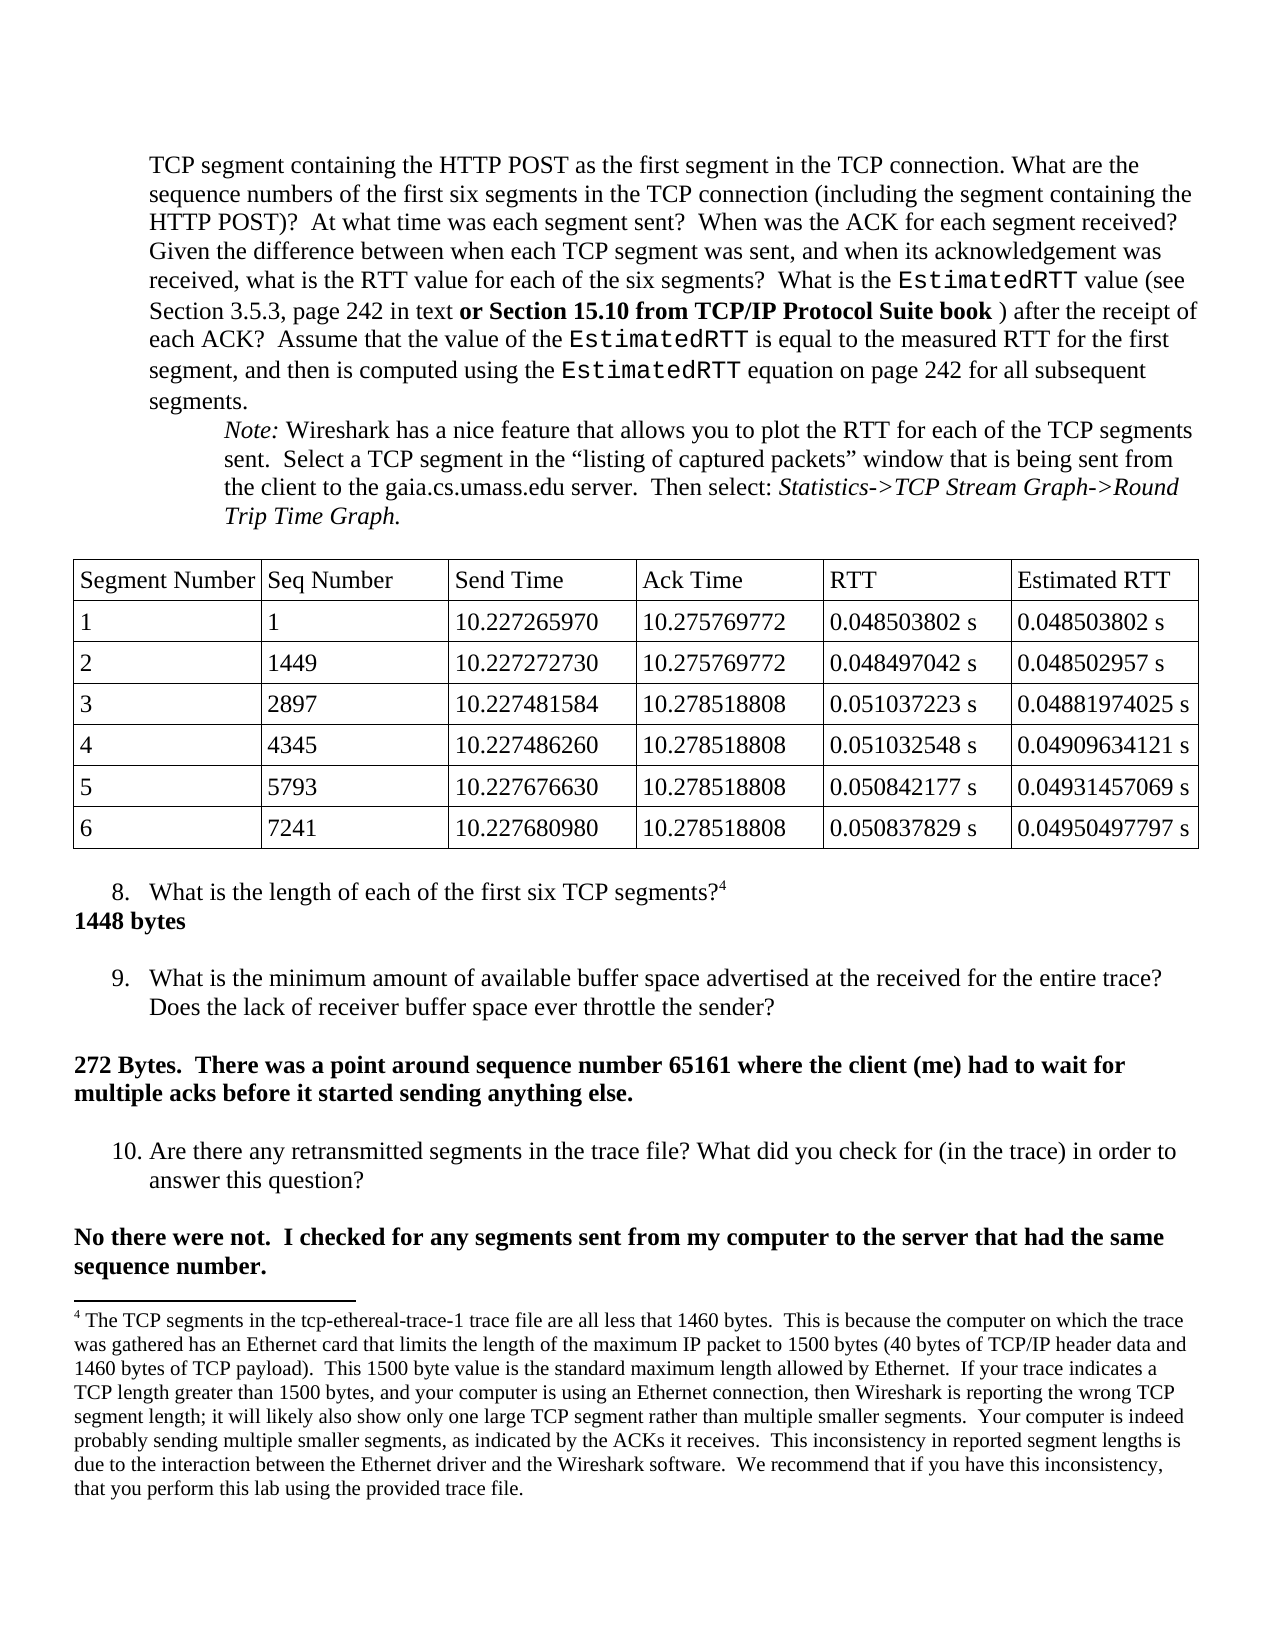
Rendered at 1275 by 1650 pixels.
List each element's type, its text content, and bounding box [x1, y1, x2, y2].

table_cell 0.04881974025 s [1012, 684, 1198, 724]
table_cell 10.227680980 [449, 807, 636, 847]
table_cell 3 [74, 684, 261, 724]
table_cell 0.04950497797 s [1012, 807, 1198, 847]
table_cell 6 [74, 807, 261, 847]
table_cell 0.048502957 s [1012, 642, 1198, 682]
table_cell 2 [74, 642, 261, 682]
table_cell 0.051037223 s [824, 684, 1011, 724]
table_cell 10.278518808 [637, 807, 823, 847]
table_cell 0.04909634121 s [1012, 725, 1198, 765]
table_header Ack Time [637, 560, 823, 600]
table_cell 0.048503802 s [824, 601, 1011, 641]
table_cell 10.278518808 [637, 766, 823, 806]
text 1448 bytes [74, 906, 1199, 935]
table_cell 1449 [262, 642, 448, 682]
table_cell 0.050837829 s [824, 807, 1011, 847]
table_cell 0.048503802 s [1012, 601, 1198, 641]
table_cell 10.227265970 [449, 601, 636, 641]
table_cell 10.278518808 [637, 684, 823, 724]
text Note: Wireshark has a nice feature that allows you to plot the RTT for each of the TCP segments sent. Select a TCP segment in the “listing of captured packets” window that is being sent from the client to the gaia.cs.umass.edu server. Then select: Statistics->TCP Stream Graph->Round Trip Time Graph. [224, 415, 1199, 530]
list What is the length of each of the first six TCP segments? [111, 877, 1199, 906]
table_cell 0.050842177 s [824, 766, 1011, 806]
table_cell 1 [262, 601, 448, 641]
list What is the minimum amount of available buffer space advertised at the received for the entire trace? Does the lack of receiver buffer space ever throttle the sender? [111, 963, 1199, 1021]
table_header Segment Number [74, 560, 261, 600]
table_cell 0.051032548 s [824, 725, 1011, 765]
table_cell 10.227481584 [449, 684, 636, 724]
table_cell 10.227486260 [449, 725, 636, 765]
list The TCP segments in the tcp-ethereal-trace-1 trace file are all less that 1460 bytes. This is because the computer on which the trace was gathered has an Ethernet card that limits the length of the maximum IP packet to 1500 bytes (40 bytes of TCP/IP header data and 1460 bytes of TCP payload). This 1500 byte value is the standard maximum length allowed by Ethernet. If your trace indicates a TCP length greater than 1500 bytes, and your computer is using an Ethernet connection, then Wireshark is reporting the wrong TCP segment length; it will likely also show only one large TCP segment rather than multiple smaller segments. Your computer is indeed probably sending multiple smaller segments, as indicated by the ACKs it receives. This inconsistency in reported segment lengths is due to the interaction between the Ethernet driver and the Wireshark software. We recommend that if you have this inconsistency, that you perform this lab using the provided trace file. [74, 1307, 1199, 1500]
table_cell 5793 [262, 766, 448, 806]
table_cell 0.04931457069 s [1012, 766, 1198, 806]
table_cell 4345 [262, 725, 448, 765]
table_cell 10.227272730 [449, 642, 636, 682]
table_cell 10.275769772 [637, 601, 823, 641]
table_header Seq Number [262, 560, 448, 600]
table_cell 1 [74, 601, 261, 641]
table_header Send Time [449, 560, 636, 600]
table_cell 2897 [262, 684, 448, 724]
table_cell 5 [74, 766, 261, 806]
text 272 Bytes. There was a point around sequence number 65161 where the client (me) had to wait for multiple acks before it started sending anything else. [74, 1050, 1199, 1107]
table_header RTT [824, 560, 1011, 600]
list Consider the TCP segment containing the HTTP POST as the first segment in the TCP connection. What are the sequence numbers of the first six segments in the TCP connection (including the segment containing the HTTP POST)? At what time was each segment sent? When was the ACK for each segment received? Given the difference between when each TCP segment was sent, and when its acknowledgement was received, what is the RTT value for each of the six segments? What is the EstimatedRTT value (see Section 3.5.3, page 242 in text or Section 15.10 from TCP/IP Protocol Suite book ) after the receipt of each ACK? Assume that the value of the EstimatedRTT is equal to the measured RTT for the first segment, and then is computed using the EstimatedRTT equation on page 242 for all subsequent segments. [111, 150, 1199, 415]
table_cell 0.048497042 s [824, 642, 1011, 682]
table_cell 10.278518808 [637, 725, 823, 765]
table_header Estimated RTT [1012, 560, 1198, 600]
table_cell 7241 [262, 807, 448, 847]
table_cell 10.275769772 [637, 642, 823, 682]
table_cell 4 [74, 725, 261, 765]
table_cell 10.227676630 [449, 766, 636, 806]
list Are there any retransmitted segments in the trace file? What did you check for (in the trace) in order to answer this question? [111, 1136, 1199, 1193]
text No there were not. I checked for any segments sent from my computer to the server that had the same sequence number. [74, 1222, 1199, 1280]
